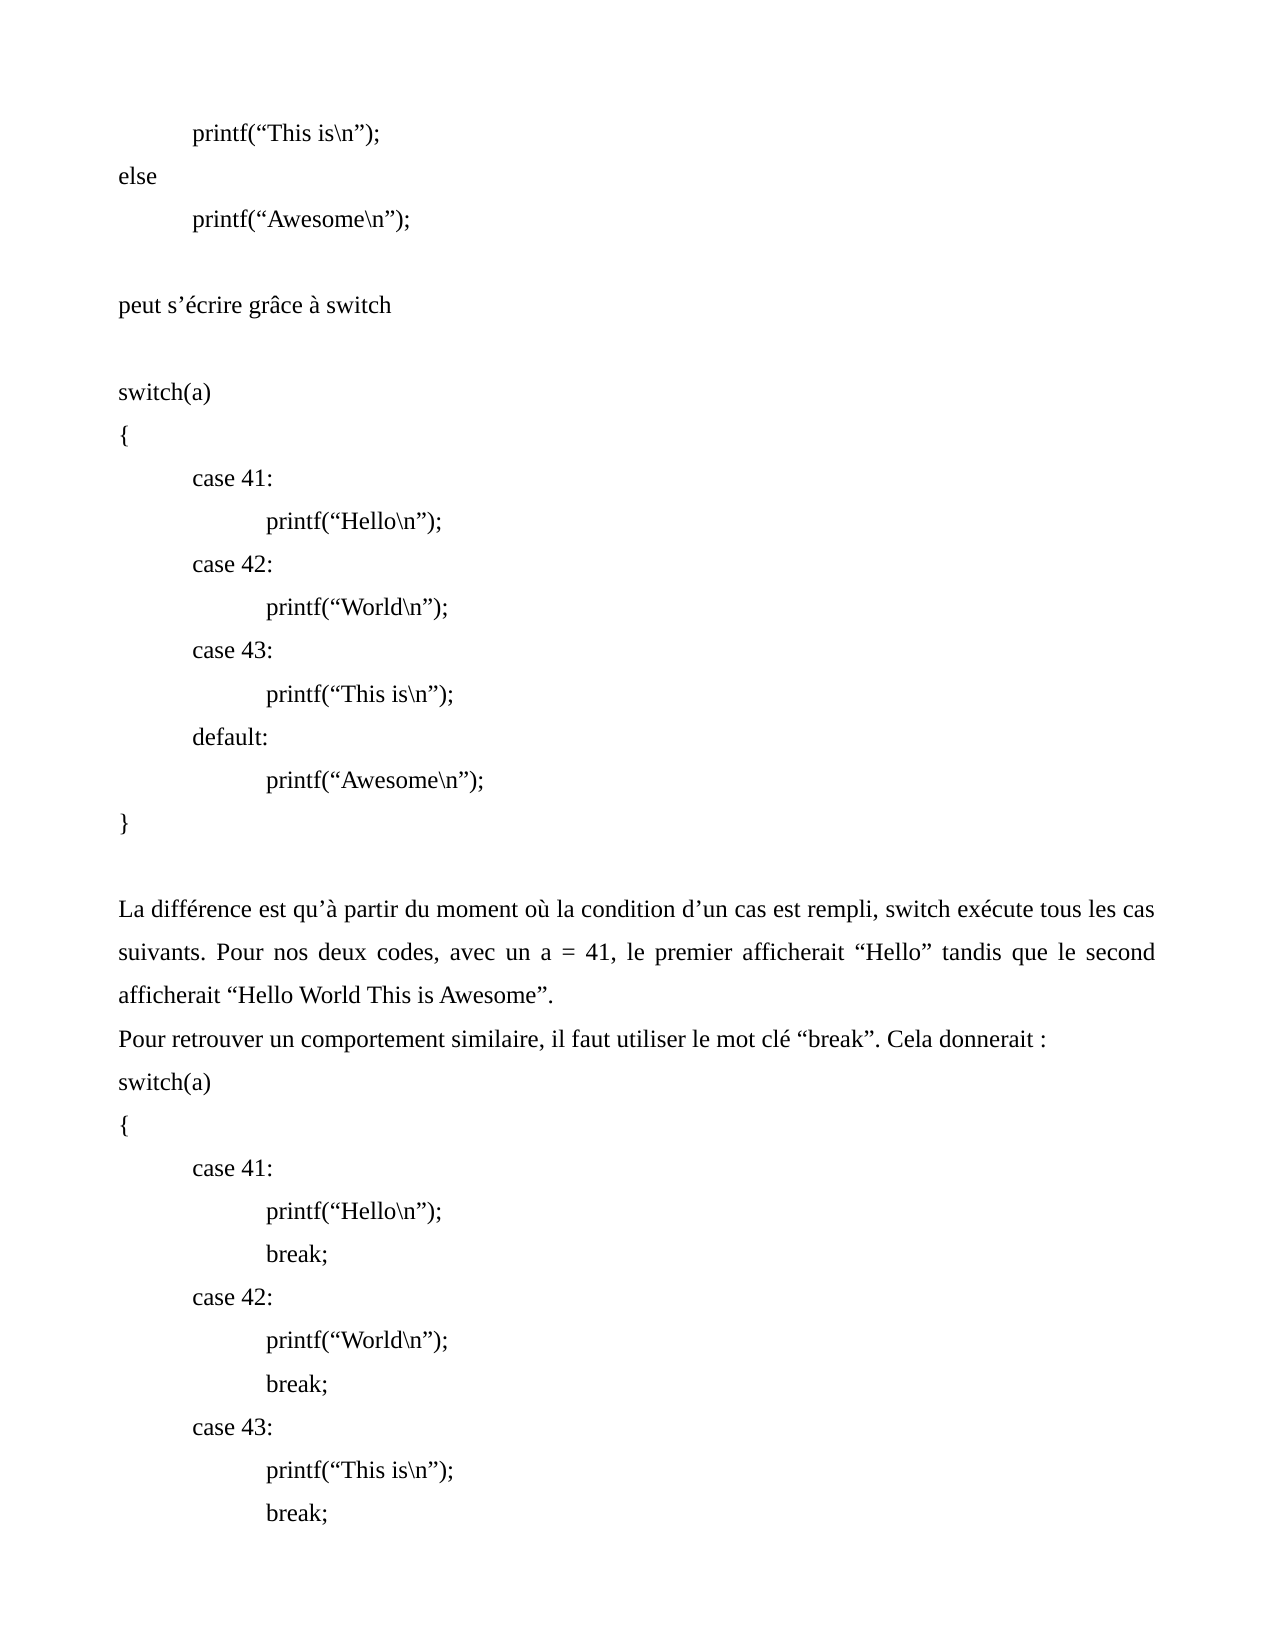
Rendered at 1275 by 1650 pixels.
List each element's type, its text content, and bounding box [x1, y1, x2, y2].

text printf(“This is\n”); [118, 679, 1157, 707]
text case 41: [118, 463, 1157, 492]
text break; [118, 1498, 1157, 1527]
text else [118, 161, 1157, 190]
text printf(“World\n”); [118, 592, 1157, 621]
text printf(“Awesome\n”); [118, 765, 1157, 794]
text peut s’écrire grâce à switch [118, 291, 1157, 319]
text case 42: [118, 1282, 1157, 1311]
text break; [118, 1369, 1157, 1397]
text switch(a) [118, 1067, 1157, 1096]
text printf(“This is\n”); [118, 1455, 1157, 1484]
text case 43: [118, 636, 1157, 664]
text default: [118, 722, 1157, 751]
text { [118, 1110, 1157, 1139]
text switch(a) [118, 377, 1157, 406]
text break; [118, 1239, 1157, 1268]
text La différence est qu’à partir du moment où la condition d’un cas est rempli, switch exécute tous les cas suivants. Pour nos deux codes, avec un a = 41, le premier afficherait “Hello” tandis que le second afficherait “Hello World This is Awesome”. [118, 894, 1157, 1009]
text printf(“Hello\n”); [118, 506, 1157, 535]
text printf(“Awesome\n”); [118, 204, 1157, 233]
text printf(“This is\n”); [118, 118, 1157, 147]
text printf(“Hello\n”); [118, 1196, 1157, 1225]
text { [118, 420, 1157, 449]
text case 41: [118, 1153, 1157, 1182]
text printf(“World\n”); [118, 1326, 1157, 1354]
text } [118, 808, 1157, 837]
text case 43: [118, 1412, 1157, 1441]
text Pour retrouver un comportement similaire, il faut utiliser le mot clé “break”. Cela donnerait : [118, 1024, 1157, 1052]
text case 42: [118, 549, 1157, 578]
